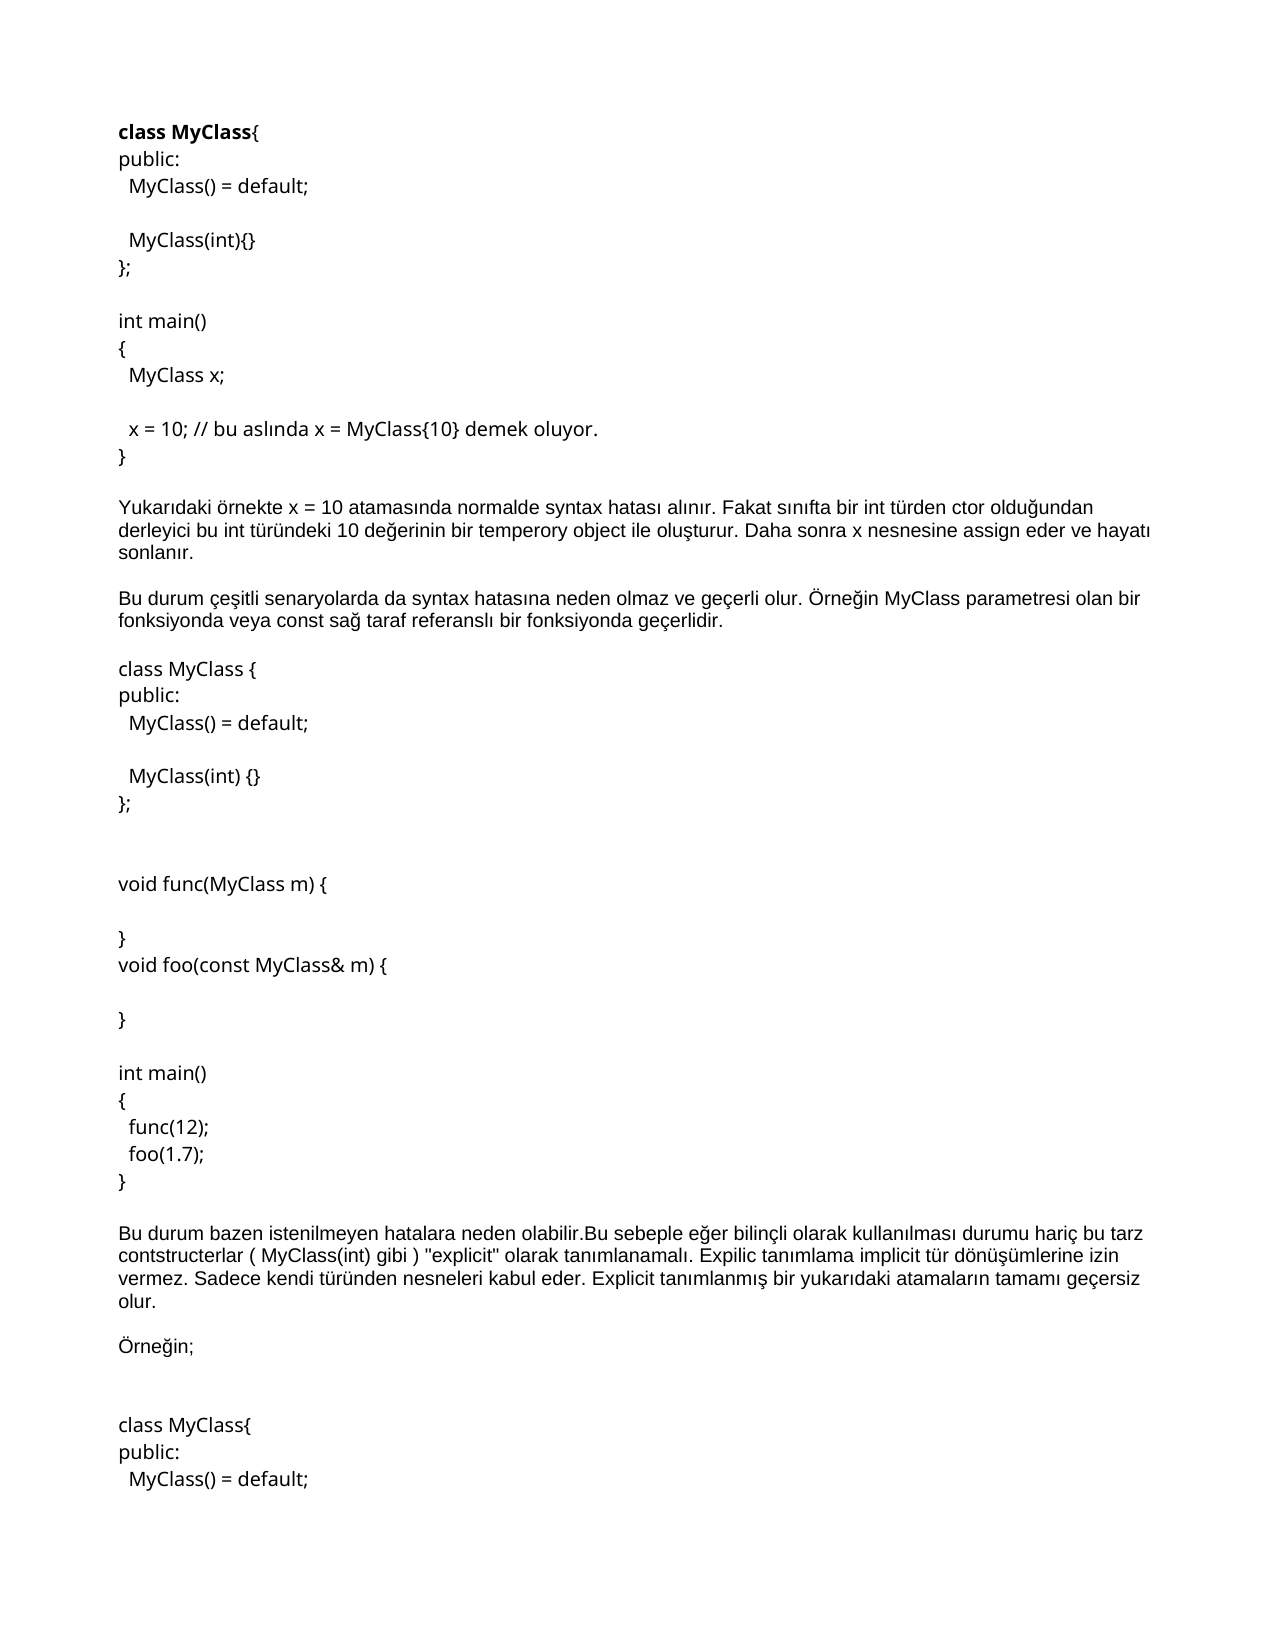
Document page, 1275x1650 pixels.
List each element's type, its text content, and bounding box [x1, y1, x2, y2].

text Örneğin; [118, 1335, 1157, 1358]
text MyClass() = default; [118, 709, 1157, 736]
text } [118, 442, 1157, 469]
text }; [118, 790, 1157, 817]
text int main() [118, 1059, 1157, 1086]
text { [118, 1086, 1157, 1113]
text int main() [118, 307, 1157, 334]
text public: [118, 145, 1157, 172]
text void foo(const MyClass& m) { [118, 952, 1157, 978]
text public: [118, 1438, 1157, 1466]
text func(12); [118, 1113, 1157, 1140]
text } [118, 924, 1157, 952]
text { [118, 334, 1157, 361]
text foo(1.7); [118, 1140, 1157, 1167]
text Bu durum çeşitli senaryolarda da syntax hatasına neden olmaz ve geçerli olur. Örneğin MyClass parametresi olan bir fonksiyonda veya const sağ taraf referanslı bir fonksiyonda geçerlidir. [118, 587, 1157, 632]
text MyClass x; [118, 361, 1157, 388]
text MyClass() = default; [118, 172, 1157, 199]
text class MyClass{ [118, 1412, 1157, 1438]
text Bu durum bazen istenilmeyen hatalara neden olabilir.Bu sebeple eğer bilinçli olarak kullanılması durumu hariç bu tarz contstructerlar ( MyClass(int) gibi ) "explicit" olarak tanımlanamalı. Expilic tanımlama implicit tür dönüşümlerine izin vermez. Sadece kendi türünden nesneleri kabul eder. Explicit tanımlanmış bir yukarıdaki atamaların tamamı geçersiz olur. [118, 1221, 1157, 1312]
text } [118, 1167, 1157, 1194]
text }; [118, 253, 1157, 280]
text MyClass(int) {} [118, 763, 1157, 790]
text class MyClass { [118, 655, 1157, 682]
text void func(MyClass m) { [118, 871, 1157, 898]
text x = 10; // bu aslında x = MyClass{10} demek oluyor. [118, 415, 1157, 442]
text MyClass(int){} [118, 226, 1157, 253]
text class MyClass{ [118, 118, 1157, 145]
text MyClass() = default; [118, 1466, 1157, 1492]
text Yukarıdaki örnekte x = 10 atamasında normalde syntax hatası alınır. Fakat sınıfta bir int türden ctor olduğundan derleyici bu int türündeki 10 değerinin bir temperory object ile oluşturur. Daha sonra x nesnesine assign eder ve hayatı sonlanır. [118, 496, 1157, 564]
text } [118, 1006, 1157, 1032]
text public: [118, 682, 1157, 709]
